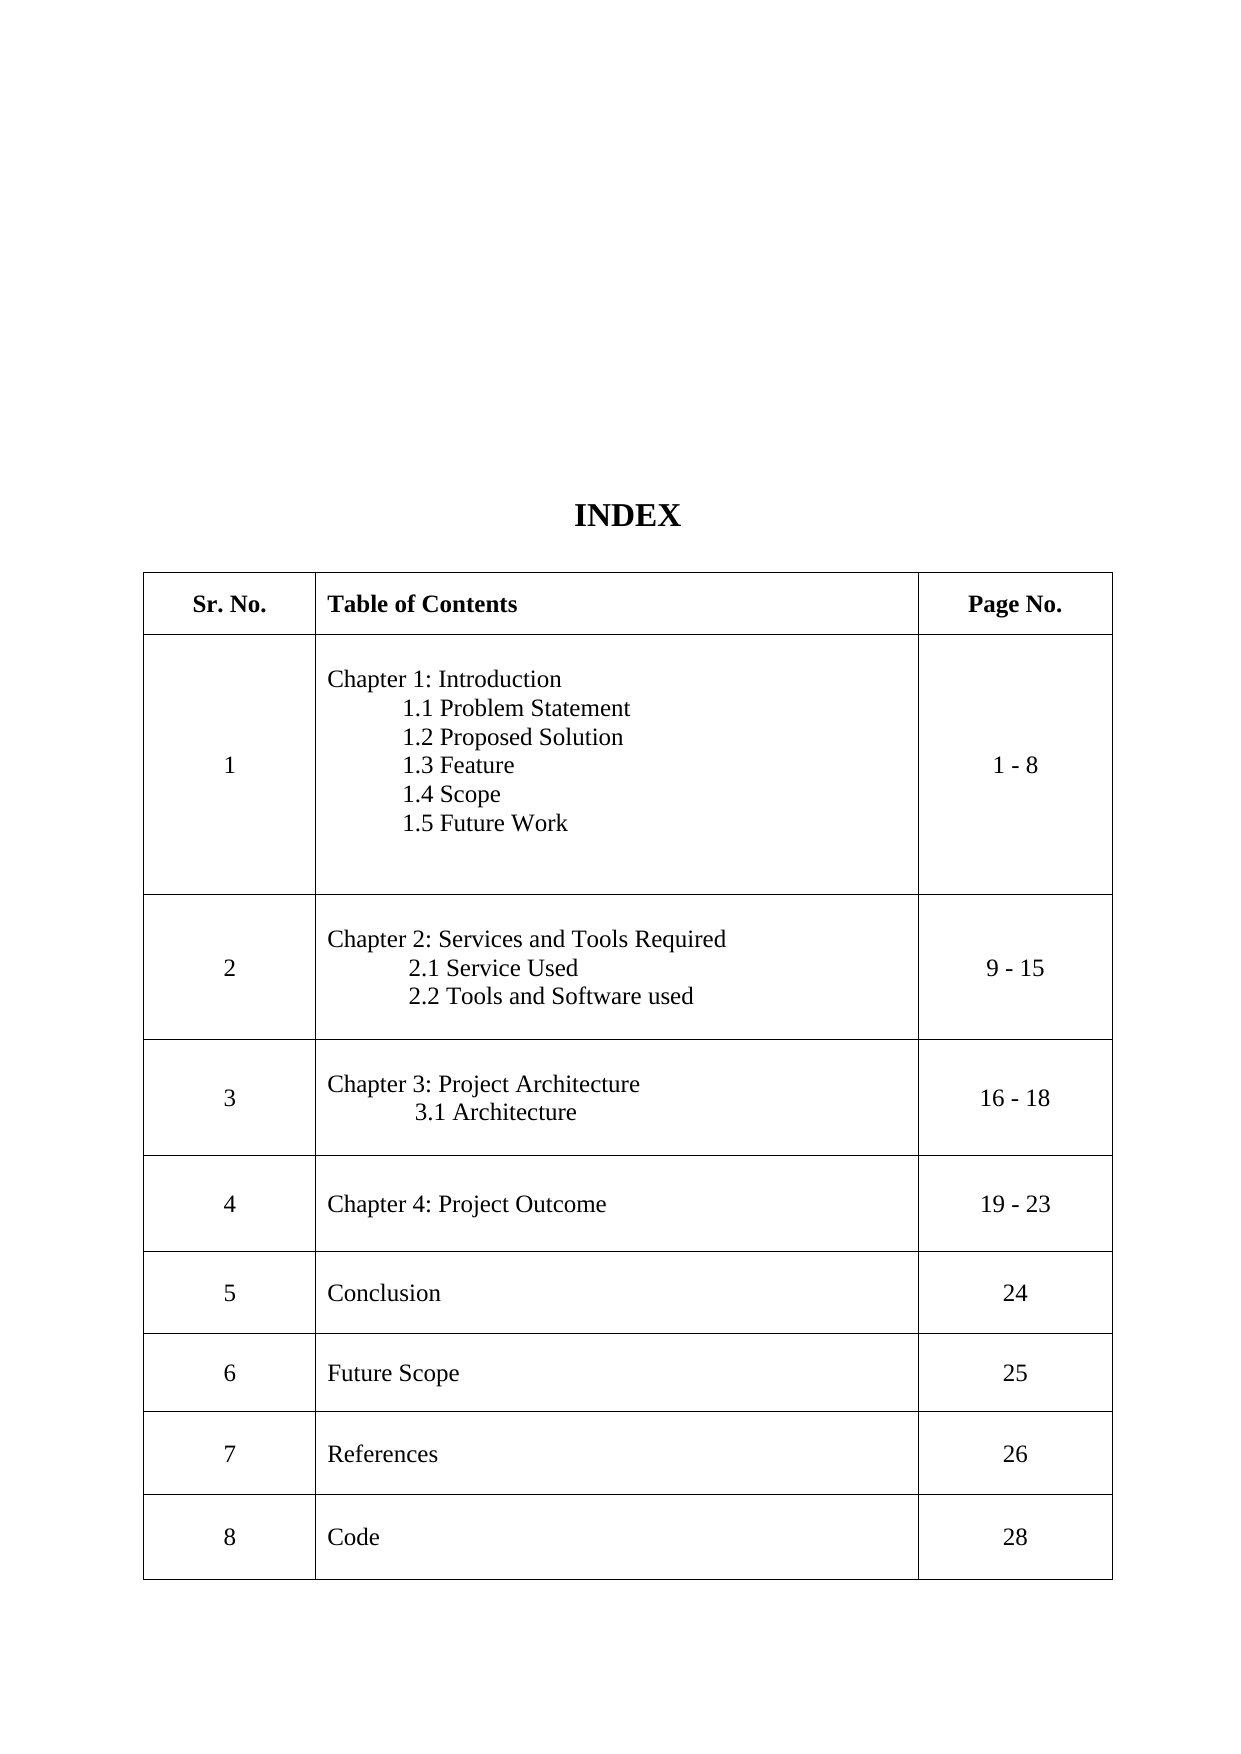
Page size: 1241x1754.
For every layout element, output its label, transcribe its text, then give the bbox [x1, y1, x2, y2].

table_cell Chapter 2: Services and Tools Required 2.1 Service Used 2.2 Tools and Software used [316, 895, 918, 1039]
table_cell Conclusion [316, 1252, 918, 1333]
table_cell Chapter 4: Project Outcome [316, 1156, 918, 1251]
table_cell Code [316, 1495, 918, 1578]
table_cell 9 - 15 [919, 895, 1112, 1039]
table_cell 28 [919, 1495, 1112, 1578]
table_cell Chapter 1: Introduction Problem Statement Proposed Solution Feature Scope Future Work [316, 635, 918, 894]
table_cell 3 [144, 1040, 315, 1155]
table_cell 24 [919, 1252, 1112, 1333]
table_cell 26 [919, 1412, 1112, 1494]
table_cell 19 - 23 [919, 1156, 1112, 1251]
table_header Sr. No. [144, 573, 315, 634]
table_header Page No. [919, 573, 1112, 634]
table_header Table of Contents [316, 573, 918, 634]
table_cell 8 [144, 1495, 315, 1578]
table_cell 2 [144, 895, 315, 1039]
table_cell 16 - 18 [919, 1040, 1112, 1155]
table_cell 1 - 8 [919, 635, 1112, 894]
table_cell References [316, 1412, 918, 1494]
table_cell 4 [144, 1156, 315, 1251]
table_cell 6 [144, 1334, 315, 1411]
table_cell 1 [144, 635, 315, 894]
table_cell 25 [919, 1334, 1112, 1411]
table_cell Future Scope [316, 1334, 918, 1411]
text INDEX [150, 495, 1105, 533]
table_cell 5 [144, 1252, 315, 1333]
table_cell Chapter 3: Project Architecture 3.1 Architecture [316, 1040, 918, 1155]
table_cell 7 [144, 1412, 315, 1494]
